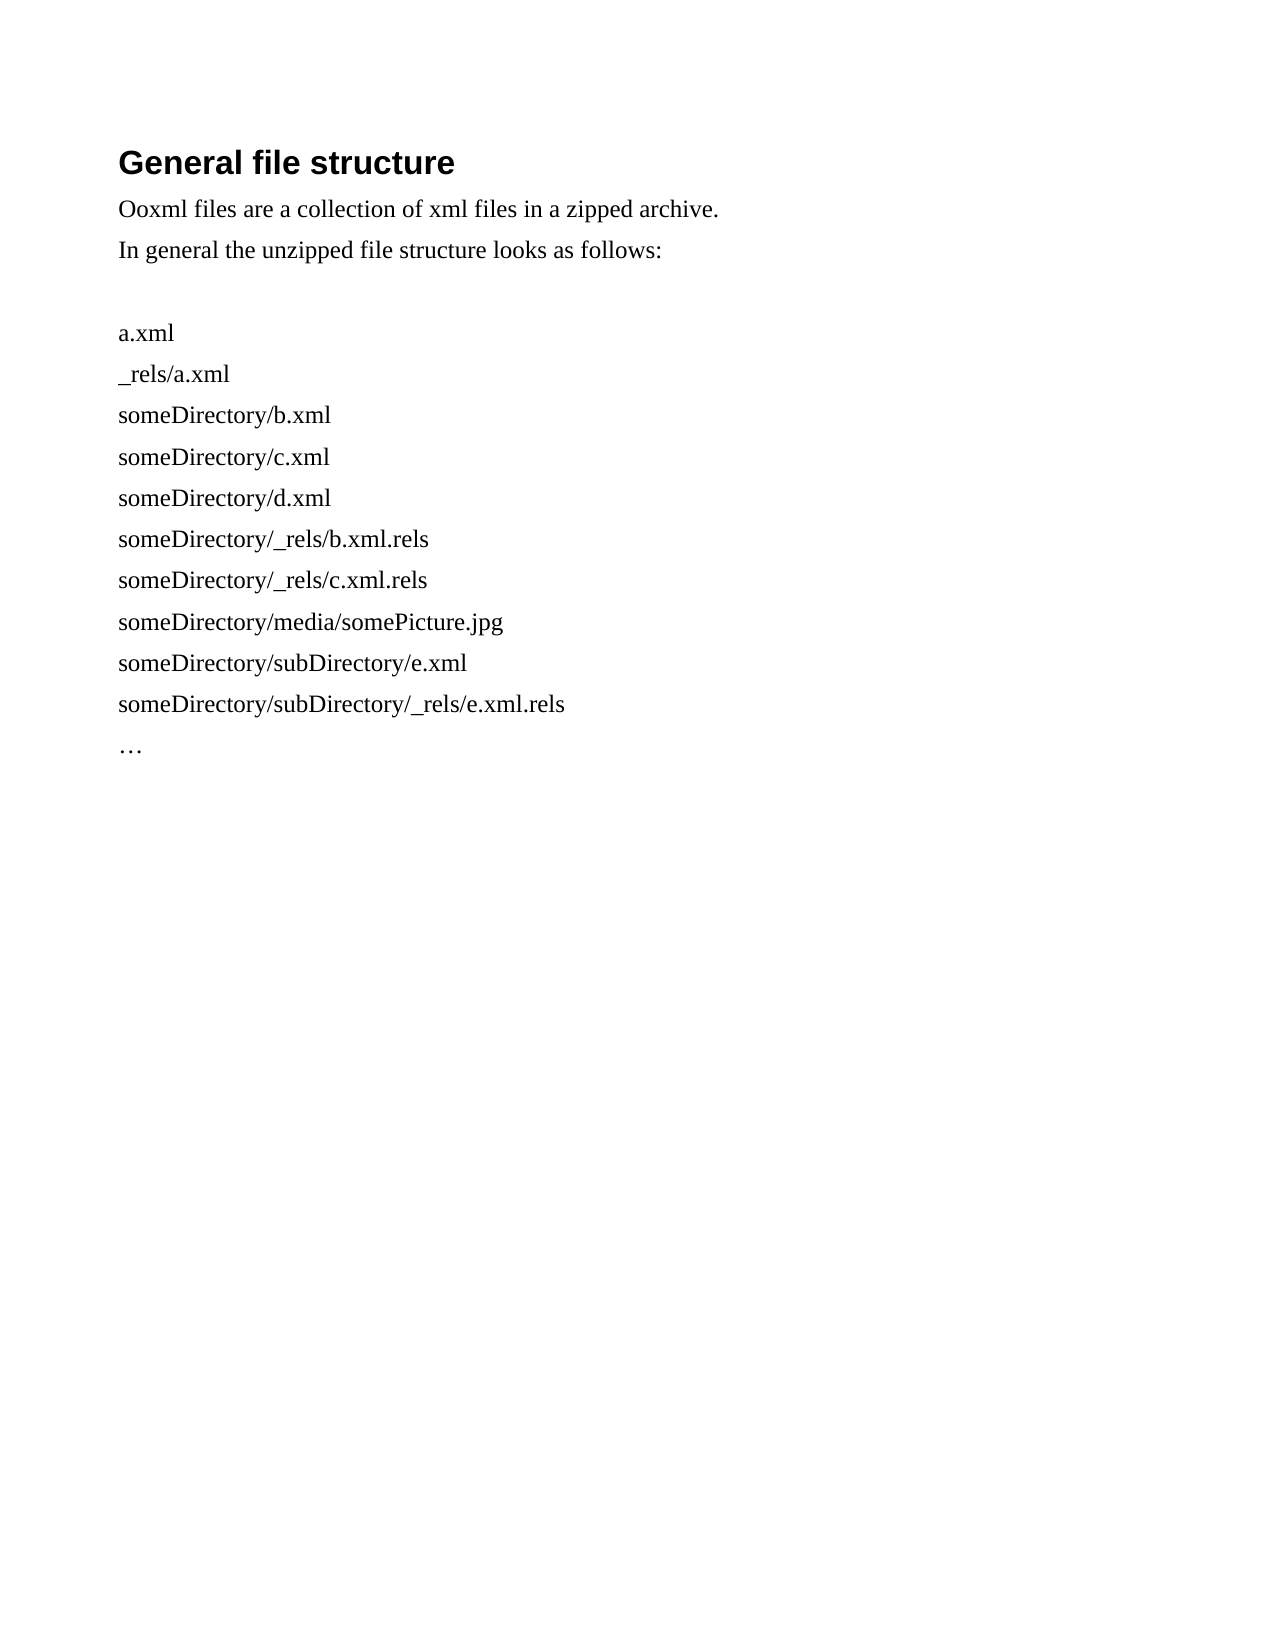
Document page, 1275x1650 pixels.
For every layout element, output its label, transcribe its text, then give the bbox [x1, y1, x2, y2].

text someDirectory/b.xml [118, 401, 1157, 429]
subtitle General file structure [118, 143, 1157, 182]
text someDirectory/d.xml [118, 483, 1157, 512]
text Ooxml files are a collection of xml files in a zipped archive. [118, 194, 1157, 223]
text someDirectory/subDirectory/_rels/e.xml.rels [118, 689, 1157, 718]
text a.xml [118, 318, 1157, 347]
text In general the unzipped file structure looks as follows: [118, 236, 1157, 264]
text someDirectory/media/somePicture.jpg [118, 607, 1157, 636]
text someDirectory/subDirectory/e.xml [118, 648, 1157, 677]
text _rels/a.xml [118, 359, 1157, 388]
text someDirectory/_rels/b.xml.rels [118, 524, 1157, 553]
text someDirectory/_rels/c.xml.rels [118, 566, 1157, 594]
text … [118, 731, 1157, 759]
text someDirectory/c.xml [118, 442, 1157, 471]
